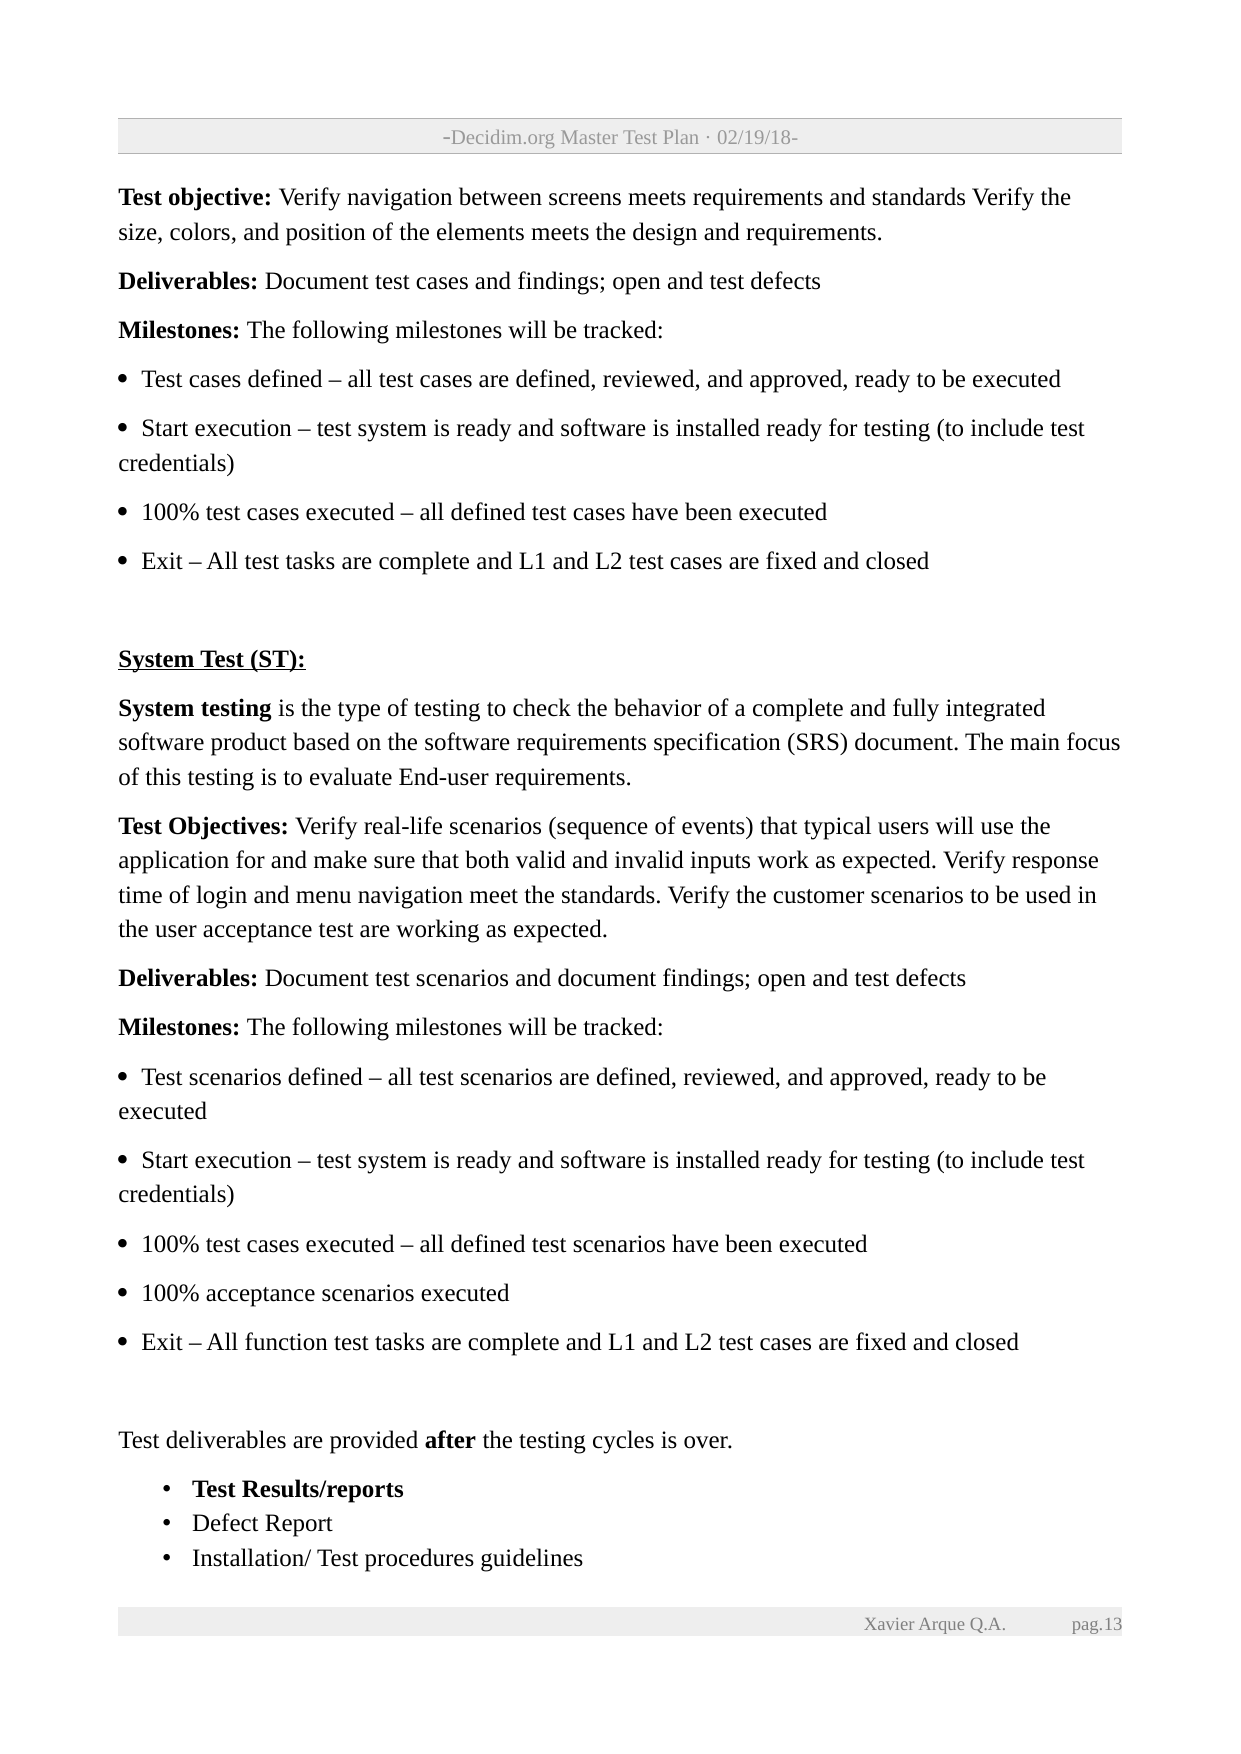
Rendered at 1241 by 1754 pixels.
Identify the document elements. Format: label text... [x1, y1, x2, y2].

list Test Results/reports [162, 1474, 1122, 1503]
text · Start execution – test system is ready and software is installed ready for testing (to include test credentials) [118, 1145, 1122, 1208]
text Milestones: The following milestones will be tracked: [118, 315, 1122, 344]
text · Start execution – test system is ready and software is installed ready for testing (to include test credentials) [118, 413, 1122, 476]
text Test deliverables are provided after the testing cycles is over. [118, 1425, 1122, 1454]
text · Exit – All function test tasks are complete and L1 and L2 test cases are fixed and closed [118, 1327, 1122, 1356]
list Defect Report [162, 1508, 1122, 1537]
text Milestones: The following milestones will be tracked: [118, 1012, 1122, 1041]
text Deliverables: Document test scenarios and document findings; open and test defects [118, 963, 1122, 992]
text Test Objectives: Verify real-life scenarios (sequence of events) that typical users will use the application for and make sure that both valid and invalid inputs work as expected. Verify response time of login and menu navigation meet the standards. Verify the customer scenarios to be used in the user acceptance test are working as expected. [118, 811, 1122, 943]
text Deliverables: Document test cases and findings; open and test defects [118, 266, 1122, 295]
list Installation/ Test procedures guidelines [162, 1543, 1122, 1572]
text System testing is the type of testing to check the behavior of a complete and fully integrated software product based on the software requirements specification (SRS) document. The main focus of this testing is to evaluate End-user requirements. [118, 693, 1122, 791]
text · 100% test cases executed – all defined test scenarios have been executed [118, 1229, 1122, 1257]
text · Test cases defined – all test cases are defined, reviewed, and approved, ready to be executed [118, 364, 1122, 393]
text System Test (ST): [118, 644, 1122, 673]
text · 100% acceptance scenarios executed [118, 1278, 1122, 1306]
text Test objective: Verify navigation between screens meets requirements and standards Verify the size, colors, and position of the elements meets the design and requirements. [118, 182, 1122, 246]
text · Test scenarios defined – all test scenarios are defined, reviewed, and approved, ready to be executed [118, 1062, 1122, 1125]
text · Exit – All test tasks are complete and L1 and L2 test cases are fixed and closed [118, 546, 1122, 574]
text · 100% test cases executed – all defined test cases have been executed [118, 497, 1122, 525]
